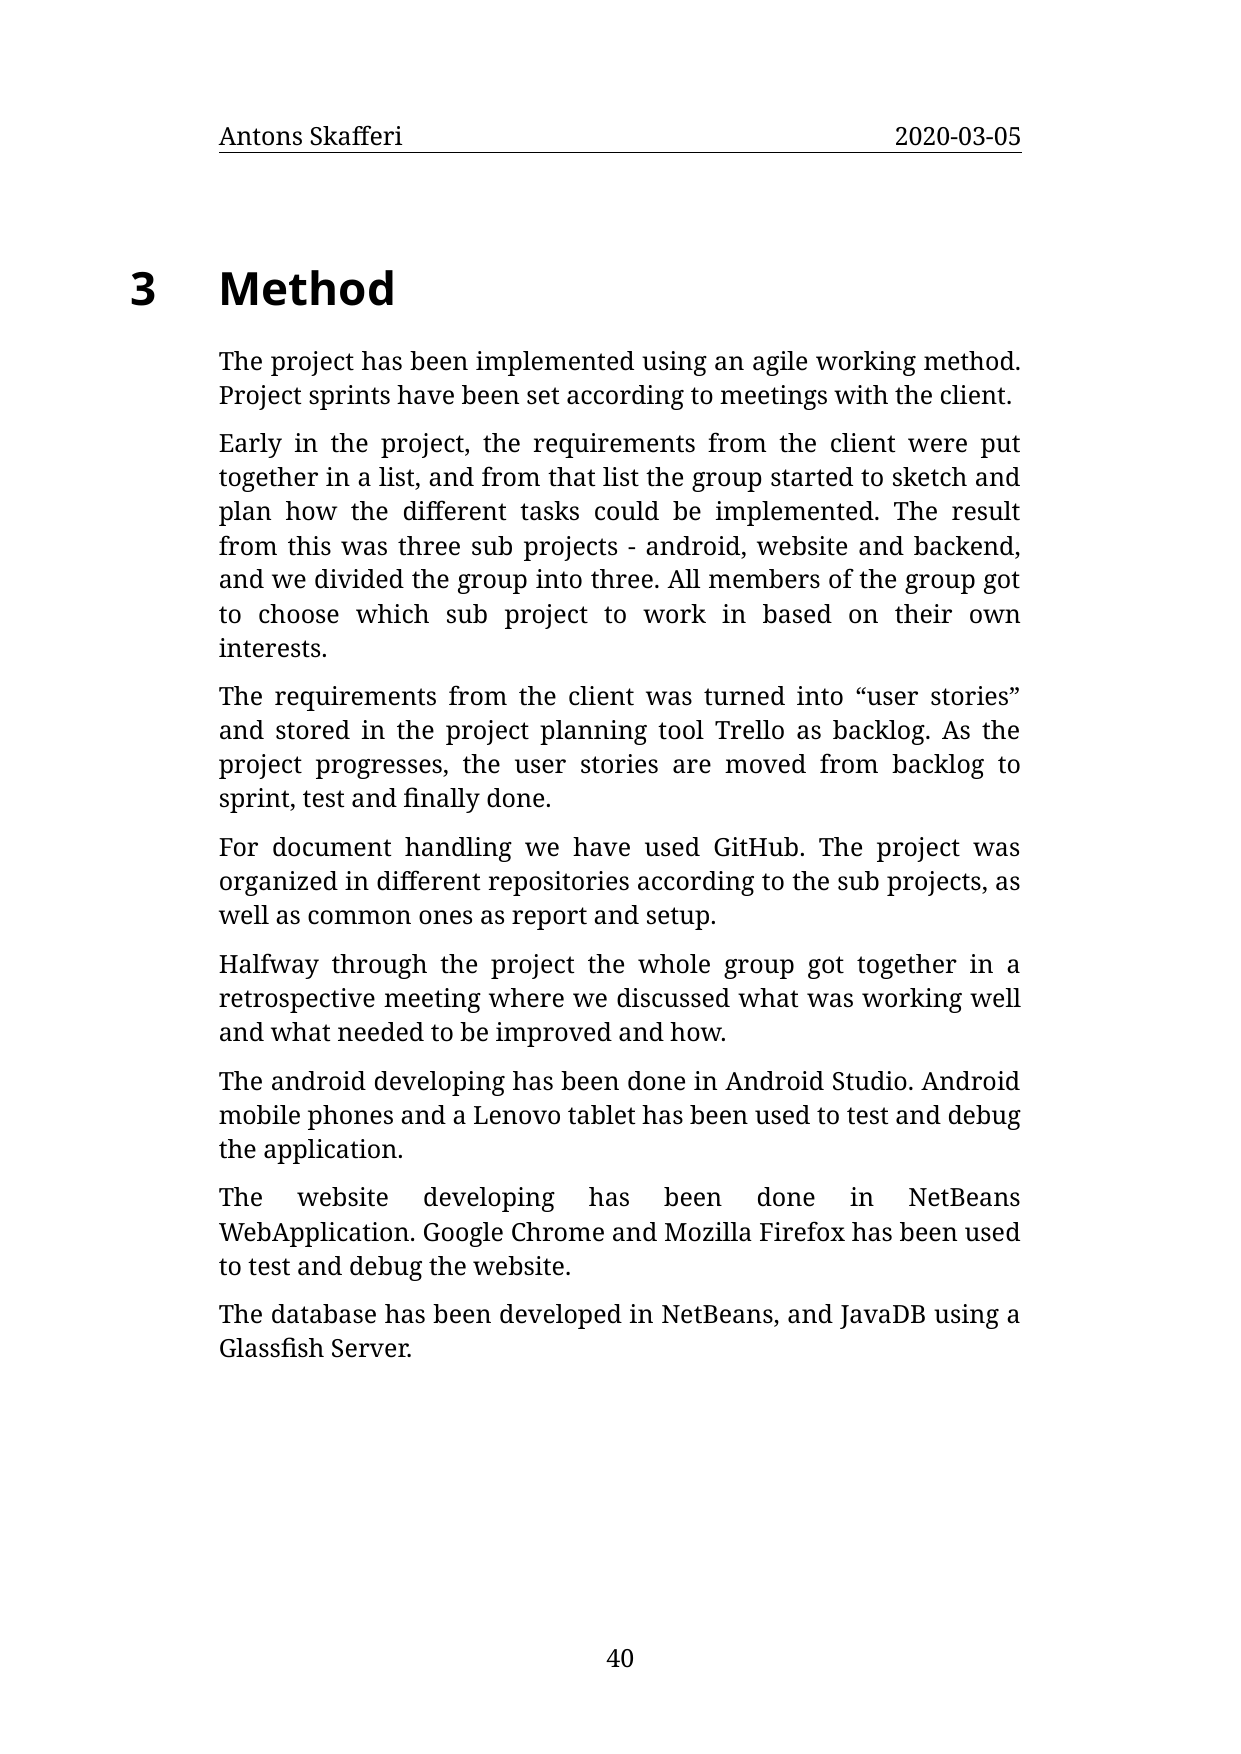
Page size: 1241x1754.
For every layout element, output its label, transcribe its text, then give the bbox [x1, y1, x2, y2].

subtitle The project has been implemented using an agile working method. Project sprints have been set according to meetings with the client. [218, 343, 1022, 411]
subtitle Method [130, 257, 1022, 319]
subtitle The requirements from the client was turned into “user stories” and stored in the project planning tool Trello as backlog. As the project progresses, the user stories are moved from backlog to sprint, test and finally done. [218, 679, 1022, 815]
subtitle Halfway through the project the whole group got together in a retrospective meeting where we discussed what was working well and what needed to be improved and how. [218, 947, 1022, 1049]
subtitle The website developing has been done in NetBeans WebApplication. Google Chrome and Mozilla Firefox has been used to test and debug the website. [218, 1180, 1022, 1282]
subtitle Early in the project, the requirements from the client were put together in a list, and from that list the group started to sketch and plan how the different tasks could be implemented. The result from this was three sub projects - android, website and backend, and we divided the group into three. All members of the group got to choose which sub project to work in based on their own interests. [218, 426, 1022, 664]
subtitle For document handling we have used GitHub. The project was organized in different repositories according to the sub projects, as well as common ones as report and setup. [218, 830, 1022, 932]
subtitle The android developing has been done in Android Studio. Android mobile phones and a Lenovo tablet has been used to test and debug the application. [218, 1063, 1022, 1166]
subtitle The database has been developed in NetBeans, and JavaDB using a Glassfish Server. [218, 1297, 1022, 1365]
